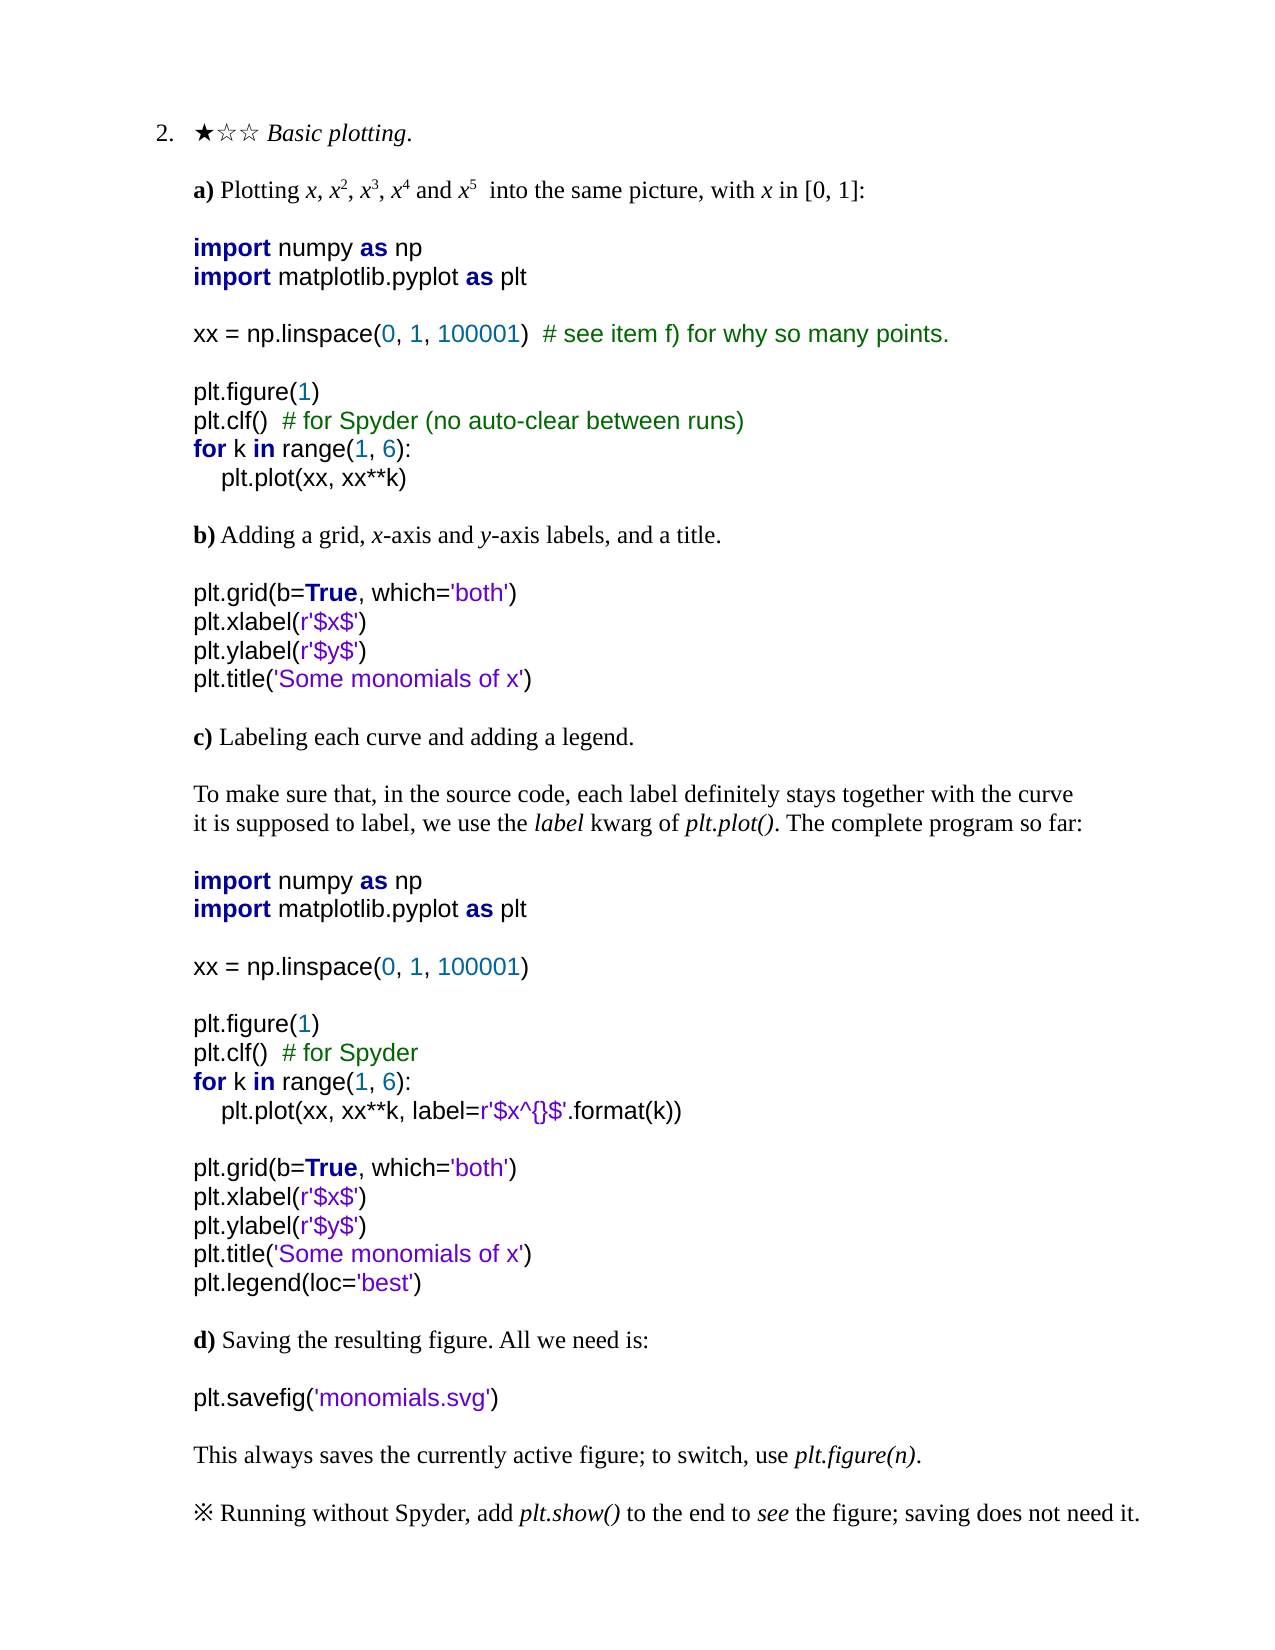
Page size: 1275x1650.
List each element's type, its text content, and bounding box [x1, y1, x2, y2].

list ★☆☆ Basic plotting. a) Plotting x, x2, x3, x4 and x5 into the same picture, with x in [0, 1]: import numpy as np import matplotlib.pyplot as plt xx = np.linspace(0, 1, 100001) # see item f) for why so many points. plt.figure(1) plt.clf() # for Spyder (no auto-clear between runs) for k in range(1, 6): plt.plot(xx, xx**k) b) Adding a grid, x-axis and y-axis labels, and a title. plt.grid(b=True, which='both') plt.xlabel(r'$x$') plt.ylabel(r'$y$') plt.title('Some monomials of x') c) Labeling each curve and adding a legend. To make sure that, in the source code, each label definitely stays together with the curve it is supposed to label, we use the label kwarg of plt.plot(). The complete program so far: import numpy as np import matplotlib.pyplot as plt xx = np.linspace(0, 1, 100001) plt.figure(1) plt.clf() # for Spyder for k in range(1, 6): plt.plot(xx, xx**k, label=r'$x^{}$'.format(k)) plt.grid(b=True, which='both') plt.xlabel(r'$x$') plt.ylabel(r'$y$') plt.title('Some monomials of x') plt.legend(loc='best') d) Saving the resulting figure. All we need is: plt.savefig('monomials.svg') This always saves the currently active figure; to switch, use plt.figure(n). ※ Running without Spyder, add plt.show() to the end to see the figure; saving does not need it. [156, 118, 1157, 1527]
